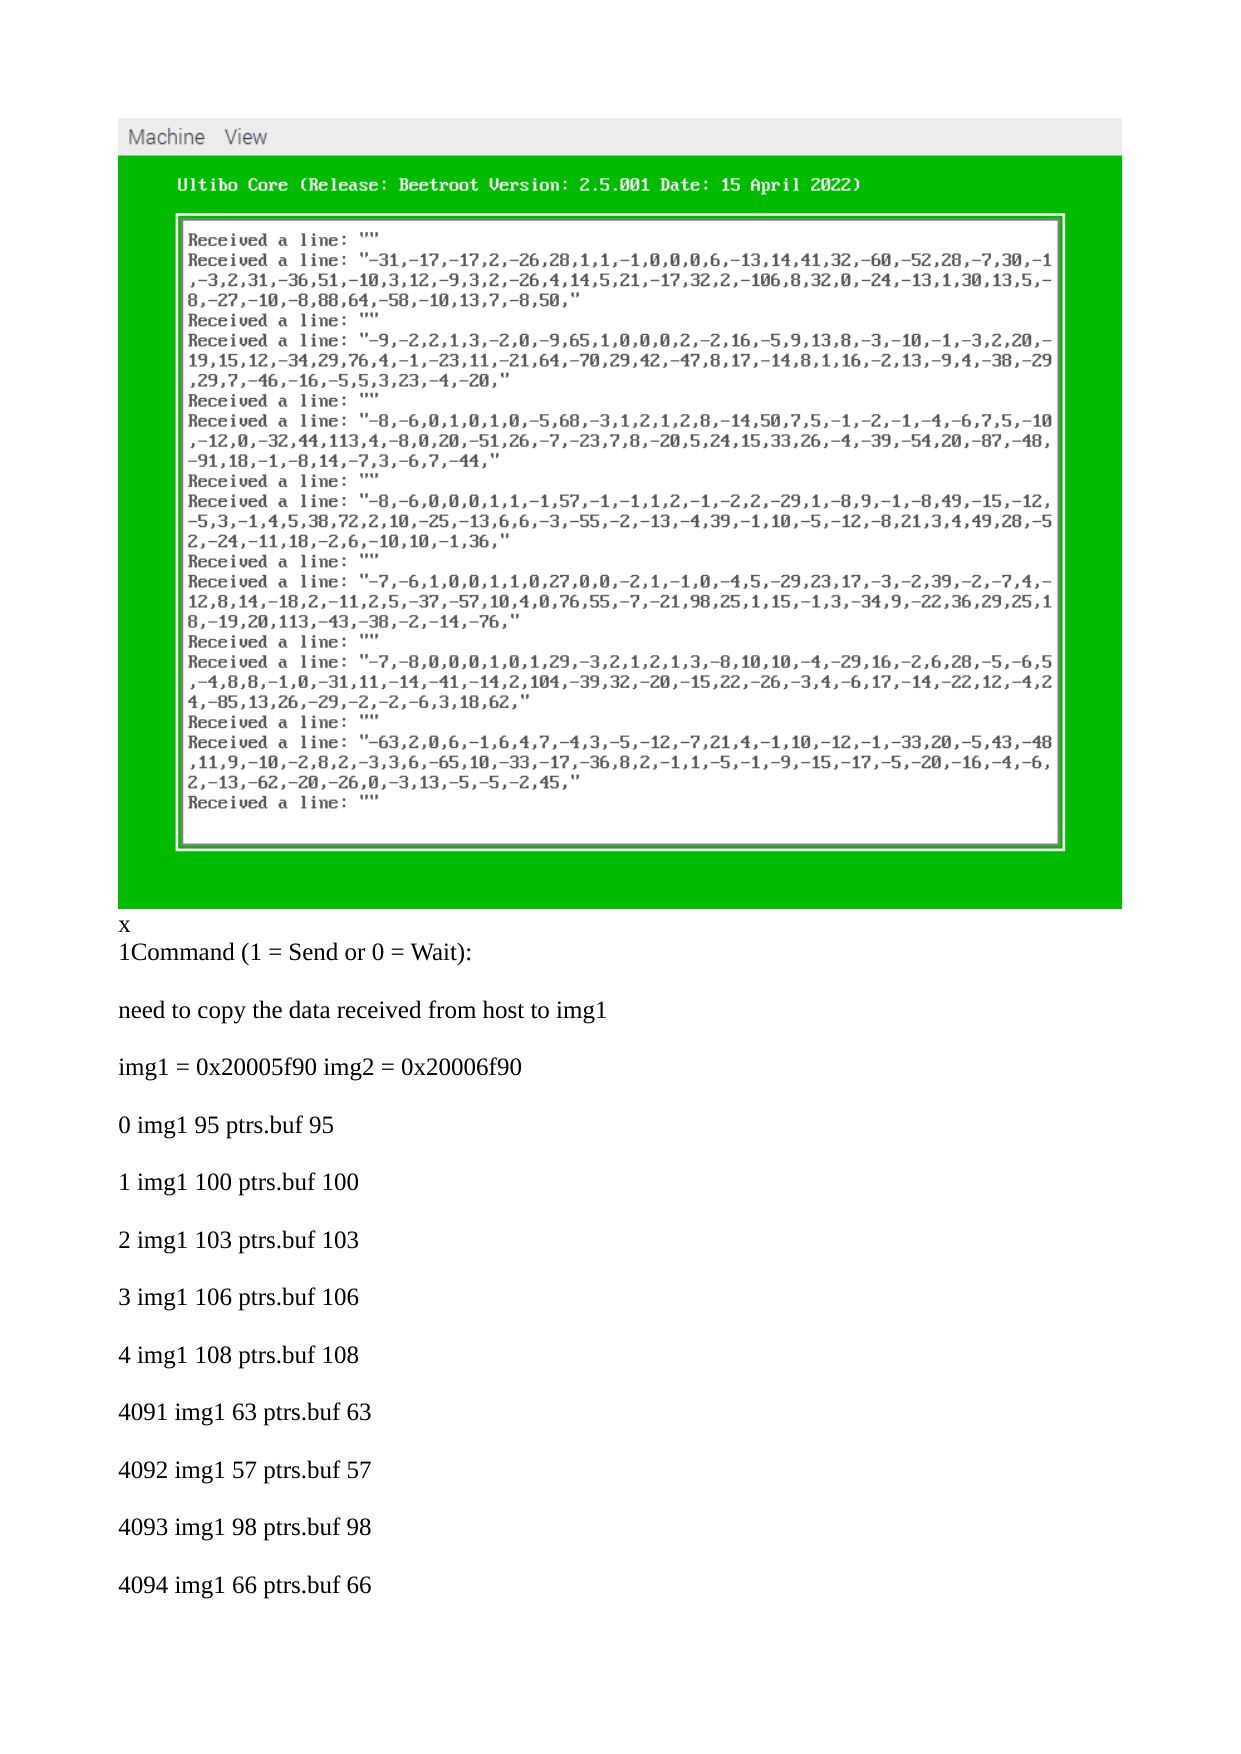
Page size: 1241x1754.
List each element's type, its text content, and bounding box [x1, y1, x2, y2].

text 0 img1 95 ptrs.buf 95 [118, 1110, 1122, 1139]
text x [118, 909, 1122, 937]
text 4092 img1 57 ptrs.buf 57 [118, 1455, 1122, 1484]
text 4094 img1 66 ptrs.buf 66 [118, 1570, 1122, 1599]
text 2 img1 103 ptrs.buf 103 [118, 1225, 1122, 1254]
text img1 = 0x20005f90 img2 = 0x20006f90 [118, 1052, 1122, 1081]
text 4091 img1 63 ptrs.buf 63 [118, 1397, 1122, 1426]
text need to copy the data received from host to img1 [118, 995, 1122, 1024]
text 3 img1 106 ptrs.buf 106 [118, 1282, 1122, 1311]
text 4 img1 108 ptrs.buf 108 [118, 1340, 1122, 1369]
text 1 img1 100 ptrs.buf 100 [118, 1167, 1122, 1196]
picture [118, 118, 1123, 909]
text 4093 img1 98 ptrs.buf 98 [118, 1512, 1122, 1541]
text 1Command (1 = Send or 0 = Wait): [118, 937, 1122, 966]
